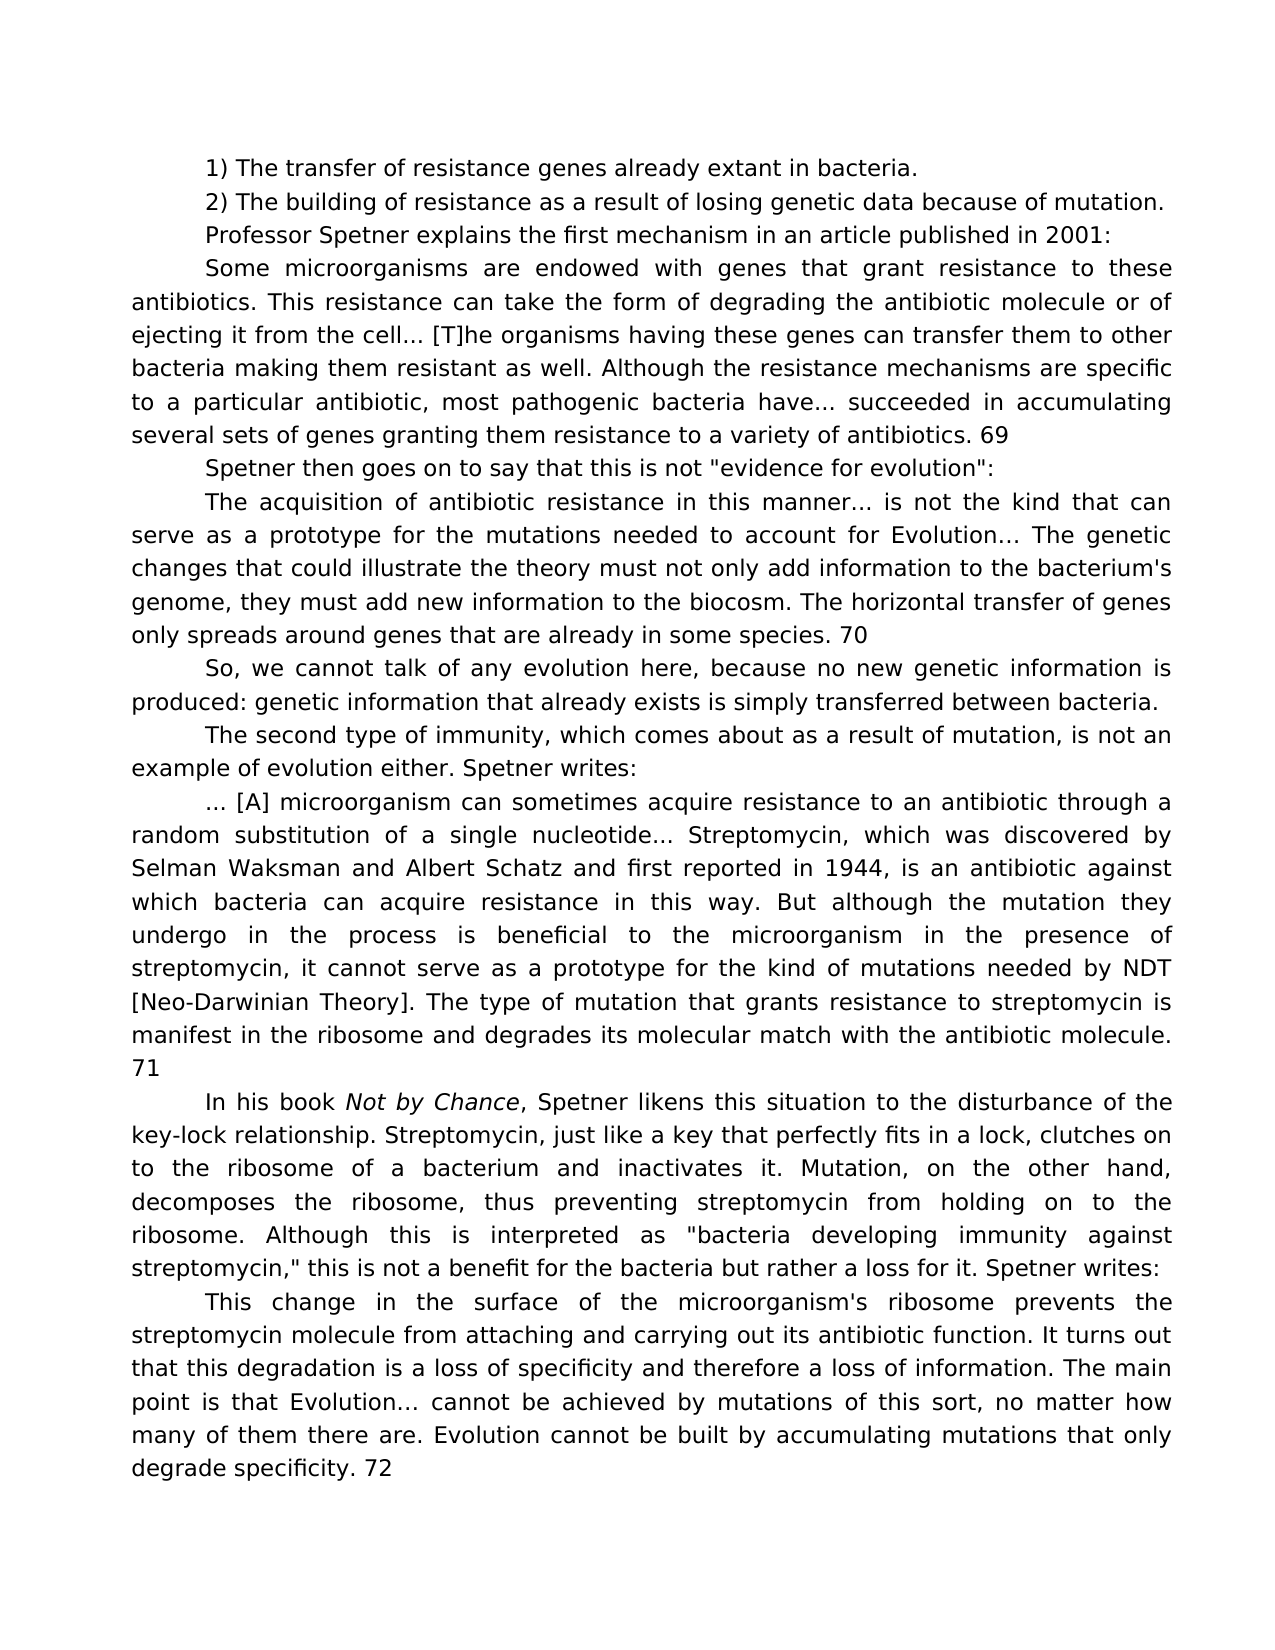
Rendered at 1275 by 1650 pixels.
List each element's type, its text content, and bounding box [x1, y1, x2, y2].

text In his book Not by Chance, Spetner likens this situation to the disturbance of the key-lock relationship. Streptomycin, just like a key that perfectly fits in a lock, clutches on to the ribosome of a bacterium and inactivates it. Mutation, on the other hand, decomposes the ribosome, thus preventing streptomycin from holding on to the ribosome. Although this is interpreted as "bacteria developing immunity against streptomycin," this is not a benefit for the bacteria but rather a loss for it. Spetner writes: [131, 1083, 1174, 1283]
text Professor Spetner explains the first mechanism in an article published in 2001: [131, 217, 1174, 250]
text 1) The transfer of resistance genes already extant in bacteria. [131, 150, 1174, 183]
text Some microorganisms are endowed with genes that grant resistance to these antibiotics. This resistance can take the form of degrading the antibiotic molecule or of ejecting it from the cell... [T]he organisms having these genes can transfer them to other bacteria making them resistant as well. Although the resistance mechanisms are specific to a particular antibiotic, most pathogenic bacteria have... succeeded in accumulating several sets of genes granting them resistance to a variety of antibiotics. 69 [131, 250, 1174, 450]
text ... [A] microorganism can sometimes acquire resistance to an antibiotic through a random substitution of a single nucleotide... Streptomycin, which was discovered by Selman Waksman and Albert Schatz and first reported in 1944, is an antibiotic against which bacteria can acquire resistance in this way. But although the mutation they undergo in the process is beneficial to the microorganism in the presence of streptomycin, it cannot serve as a prototype for the kind of mutations needed by NDT [Neo-Darwinian Theory]. The type of mutation that grants resistance to streptomycin is manifest in the ribosome and degrades its molecular match with the antibiotic molecule. 71 [131, 783, 1174, 1083]
text The second type of immunity, which comes about as a result of mutation, is not an example of evolution either. Spetner writes: [131, 717, 1174, 783]
text The acquisition of antibiotic resistance in this manner... is not the kind that can serve as a prototype for the mutations needed to account for Evolution… The genetic changes that could illustrate the theory must not only add information to the bacterium's genome, they must add new information to the biocosm. The horizontal transfer of genes only spreads around genes that are already in some species. 70 [131, 483, 1174, 650]
text So, we cannot talk of any evolution here, because no new genetic information is produced: genetic information that already exists is simply transferred between bacteria. [131, 650, 1174, 717]
text 2) The building of resistance as a result of losing genetic data because of mutation. [131, 183, 1174, 217]
text Spetner then goes on to say that this is not "evidence for evolution": [131, 450, 1174, 483]
text This change in the surface of the microorganism's ribosome prevents the streptomycin molecule from attaching and carrying out its antibiotic function. It turns out that this degradation is a loss of specificity and therefore a loss of information. The main point is that Evolution… cannot be achieved by mutations of this sort, no matter how many of them there are. Evolution cannot be built by accumulating mutations that only degrade specificity. 72 [131, 1283, 1174, 1483]
